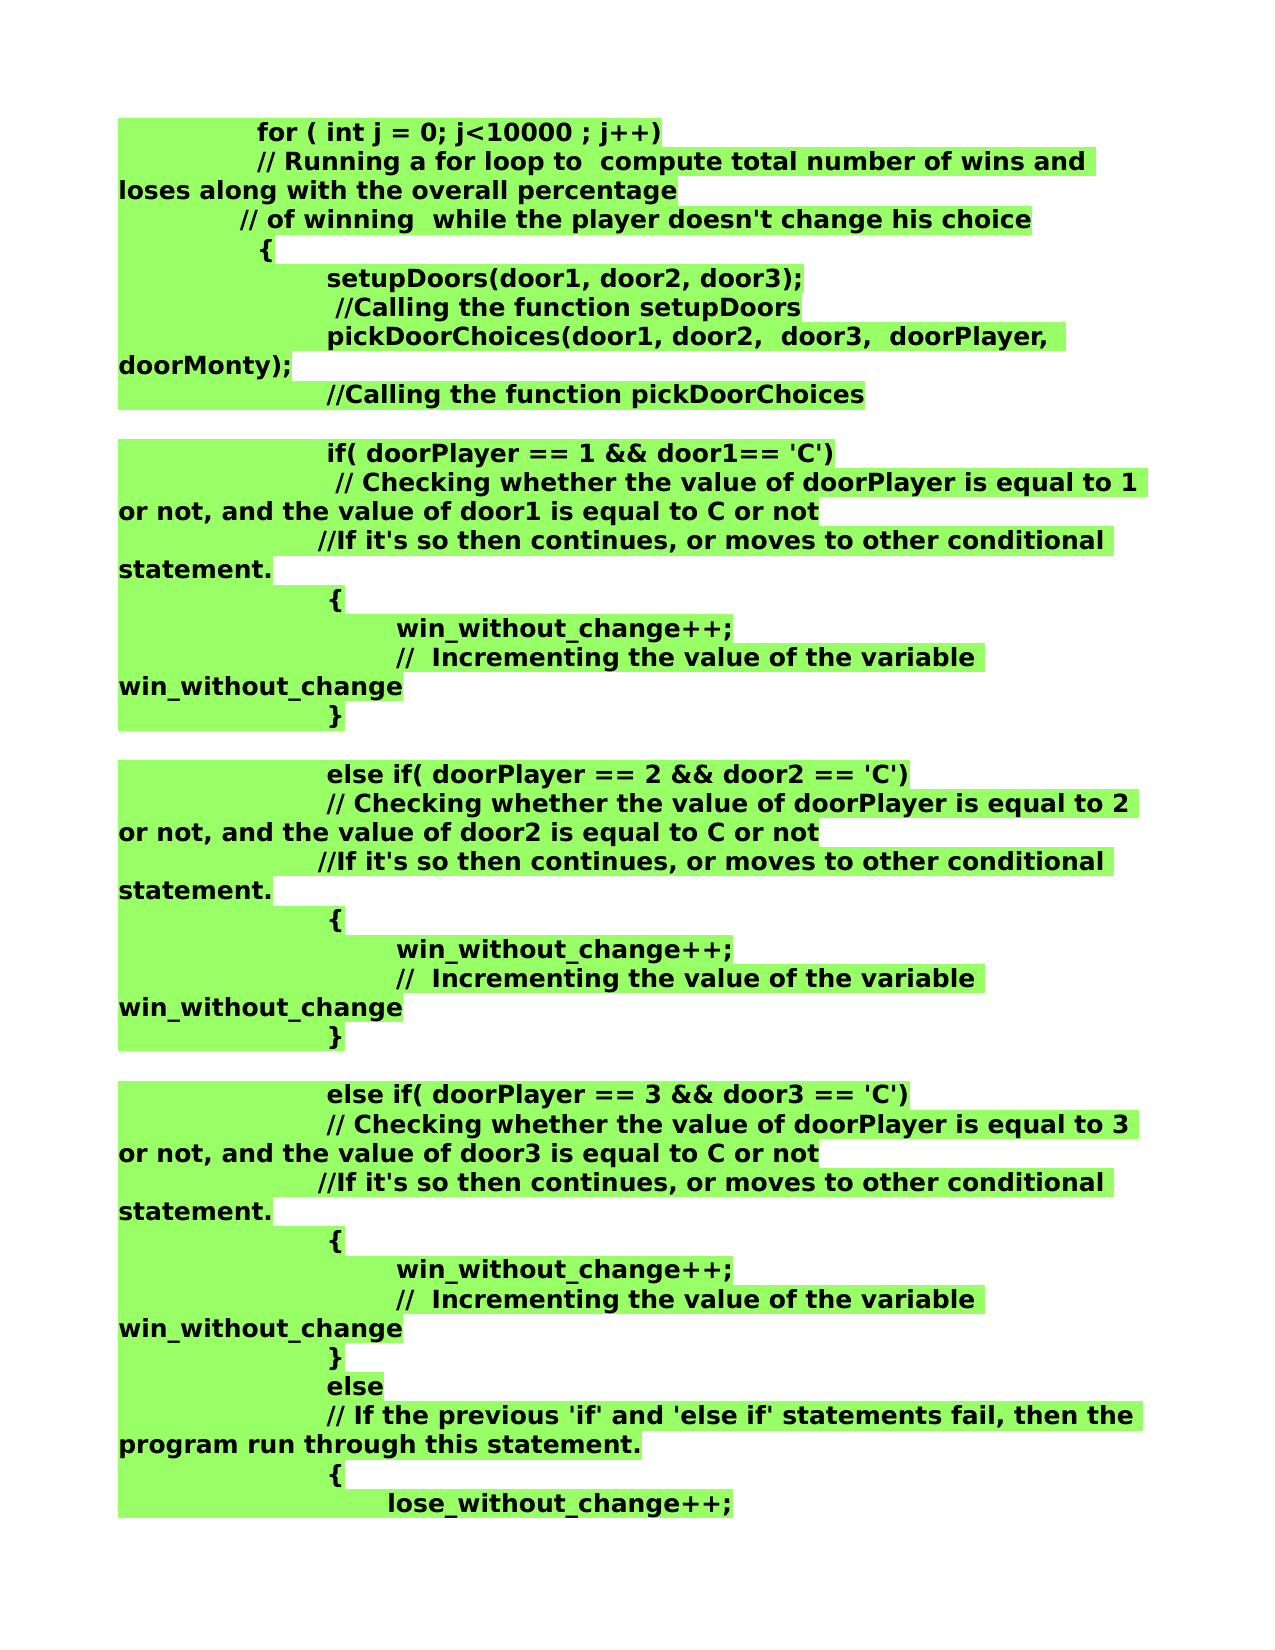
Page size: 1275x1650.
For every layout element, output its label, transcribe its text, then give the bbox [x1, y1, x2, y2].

text win_without_change++; [118, 935, 1157, 964]
text } [118, 1022, 1157, 1051]
text // Checking whether the value of doorPlayer is equal to 1 or not, and the value of door1 is equal to C or not [118, 468, 1157, 526]
text { [118, 1226, 1157, 1256]
text } [118, 1343, 1157, 1372]
text //Calling the function pickDoorChoices [118, 381, 1157, 410]
text setupDoors(door1, door2, door3); [118, 264, 1157, 293]
text { [118, 585, 1157, 614]
text //If it's so then continues, or moves to other conditional statement. [118, 526, 1157, 585]
text { [118, 1460, 1157, 1489]
text } [118, 701, 1157, 731]
text // If the previous 'if' and 'else if' statements fail, then the program run through this statement. [118, 1401, 1157, 1460]
text win_without_change++; [118, 1256, 1157, 1285]
text // of winning while the player doesn't change his choice [118, 206, 1157, 235]
text for ( int j = 0; j<10000 ; j++) [118, 118, 1157, 147]
text else [118, 1372, 1157, 1401]
text lose_without_change++; [118, 1489, 1157, 1518]
text //If it's so then continues, or moves to other conditional statement. [118, 847, 1157, 906]
text else if( doorPlayer == 2 && door2 == 'C') [118, 760, 1157, 789]
text win_without_change++; [118, 614, 1157, 643]
text else if( doorPlayer == 3 && door3 == 'C') [118, 1081, 1157, 1110]
text //Calling the function setupDoors [118, 293, 1157, 322]
text // Running a for loop to compute total number of wins and loses along with the overall percentage [118, 147, 1157, 206]
text if( doorPlayer == 1 && door1== 'C') [118, 439, 1157, 468]
text // Checking whether the value of doorPlayer is equal to 2 or not, and the value of door2 is equal to C or not [118, 789, 1157, 847]
text pickDoorChoices(door1, door2, door3, doorPlayer, doorMonty); [118, 322, 1157, 381]
text // Checking whether the value of doorPlayer is equal to 3 or not, and the value of door3 is equal to C or not [118, 1110, 1157, 1168]
text // Incrementing the value of the variable win_without_change [118, 643, 1157, 701]
text { [118, 235, 1157, 264]
text // Incrementing the value of the variable win_without_change [118, 1285, 1157, 1343]
text //If it's so then continues, or moves to other conditional statement. [118, 1168, 1157, 1226]
text { [118, 906, 1157, 935]
text // Incrementing the value of the variable win_without_change [118, 964, 1157, 1022]
